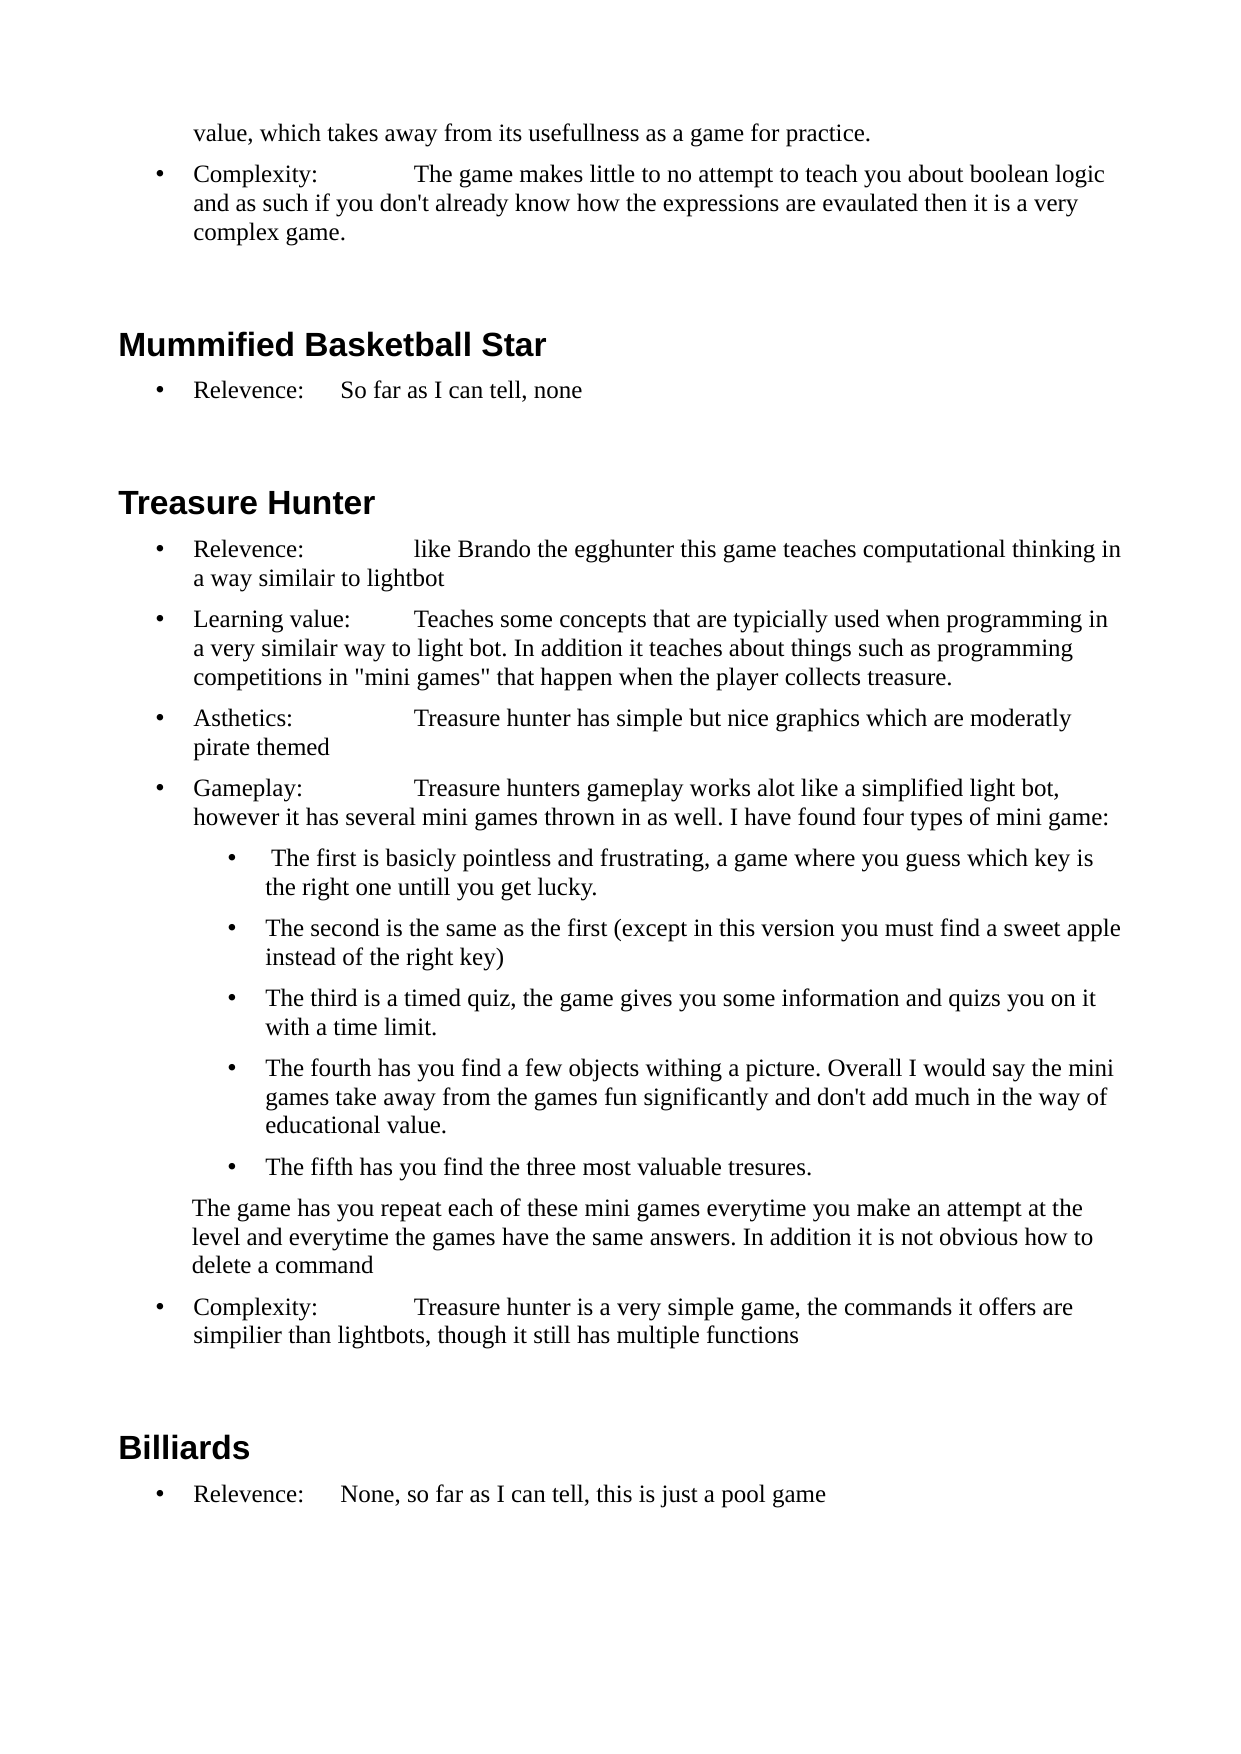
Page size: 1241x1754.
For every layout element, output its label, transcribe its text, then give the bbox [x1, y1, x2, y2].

text The game has you repeat each of these mini games everytime you make an attempt at the level and everytime the games have the same answers. In addition it is not obvious how to delete a command [118, 1193, 1122, 1279]
list The fourth has you find a few objects withing a picture. Overall I would say the mini games take away from the games fun significantly and don't add much in the way of educational value. [228, 1053, 1122, 1139]
list Complexity: The game makes little to no attempt to teach you about boolean logic and as such if you don't already know how the expressions are evaulated then it is a very complex game. [156, 159, 1122, 246]
list Relevence: like Brando the egghunter this game teaches computational thinking in a way similair to lightbot [156, 534, 1122, 592]
subtitle Mummified Basketball Star [118, 324, 1122, 363]
list The first is basicly pointless and frustrating, a game where you guess which key is the right one untill you get lucky. [228, 843, 1122, 900]
list Learning value: Teaches some concepts that are typicially used when programming in a very similair way to light bot. In addition it teaches about things such as programming competitions in "mini games" that happen when the player collects treasure. [156, 604, 1122, 690]
list The fifth has you find the three most valuable tresures. [228, 1152, 1122, 1180]
list Relevence: None, so far as I can tell, this is just a pool game [156, 1479, 1122, 1508]
subtitle Billiards [118, 1428, 1122, 1467]
list Asthetics: Treasure hunter has simple but nice graphics which are moderatly pirate themed [156, 703, 1122, 760]
list The second is the same as the first (except in this version you must find a sweet apple instead of the right key) [228, 913, 1122, 970]
list Gameplay: Treasure hunters gameplay works alot like a simplified light bot, however it has several mini games thrown in as well. I have found four types of mini game: [156, 773, 1122, 830]
list Relevence: So far as I can tell, none [156, 376, 1122, 404]
subtitle Treasure Hunter [118, 483, 1122, 522]
list value, which takes away from its usefullness as a game for practice. [156, 118, 1122, 147]
list Complexity: Treasure hunter is a very simple game, the commands it offers are simpilier than lightbots, though it still has multiple functions [156, 1292, 1122, 1349]
list The third is a timed quiz, the game gives you some information and quizs you on it with a time limit. [228, 983, 1122, 1040]
